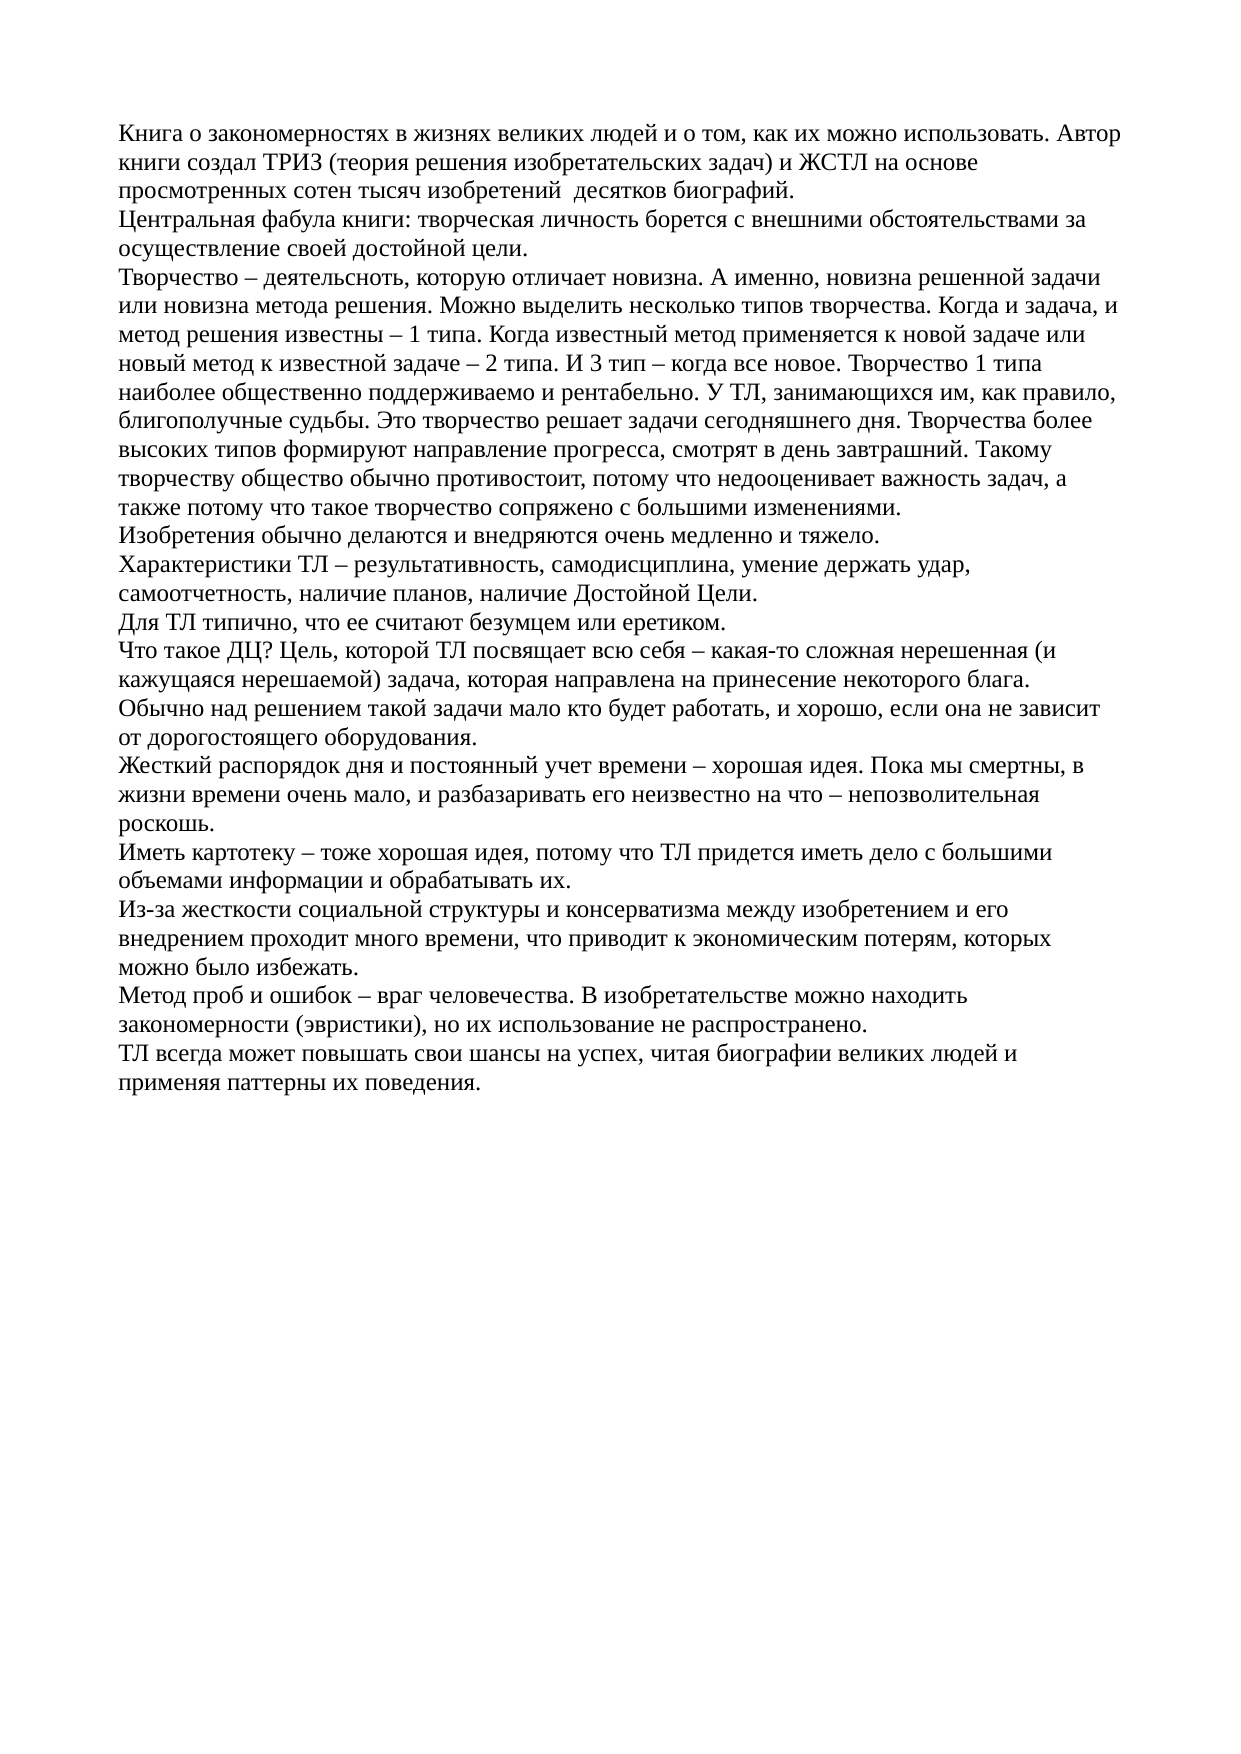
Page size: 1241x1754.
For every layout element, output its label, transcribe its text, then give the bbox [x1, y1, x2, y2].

text Из-за жесткости социальной структуры и консерватизма между изобретением и его внедрением проходит много времени, что приводит к экономическим потерям, которых можно было избежать. [118, 894, 1122, 981]
text Иметь картотеку – тоже хорошая идея, потому что ТЛ придется иметь дело с большими объемами информации и обрабатывать их. [118, 837, 1122, 894]
text Для ТЛ типично, что ее считают безумцем или еретиком. [118, 607, 1122, 636]
text Характеристики ТЛ – результативность, самодисциплина, умение держать удар, самоотчетность, наличие планов, наличие Достойной Цели. [118, 549, 1122, 607]
text Что такое ДЦ? Цель, которой ТЛ посвящает всю себя – какая-то сложная нерешенная (и кажущаяся нерешаемой) задача, которая направлена на принесение некоторого блага. Обычно над решением такой задачи мало кто будет работать, и хорошо, если она не зависит от дорогостоящего оборудования. [118, 636, 1122, 751]
text Центральная фабула книги: творческая личность борется с внешними обстоятельствами за осуществление своей достойной цели. [118, 204, 1122, 262]
text Изобретения обычно делаются и внедряются очень медленно и тяжело. [118, 521, 1122, 549]
text Метод проб и ошибок – враг человечества. В изобретательстве можно находить закономерности (эвристики), но их использование не распространено. [118, 981, 1122, 1038]
text Жесткий распорядок дня и постоянный учет времени – хорошая идея. Пока мы смертны, в жизни времени очень мало, и разбазаривать его неизвестно на что – непозволительная роскошь. [118, 751, 1122, 837]
text ТЛ всегда может повышать свои шансы на успех, читая биографии великих людей и применяя паттерны их поведения. [118, 1038, 1122, 1096]
text Книга о закономерностях в жизнях великих людей и о том, как их можно использовать. Автор книги создал ТРИЗ (теория решения изобретательских задач) и ЖСТЛ на основе просмотренных сотен тысяч изобретений десятков биографий. [118, 118, 1122, 204]
text Творчество – деятельсноть, которую отличает новизна. А именно, новизна решенной задачи или новизна метода решения. Можно выделить несколько типов творчества. Когда и задача, и метод решения известны – 1 типа. Когда известный метод применяется к новой задаче или новый метод к известной задаче – 2 типа. И 3 тип – когда все новое. Творчество 1 типа наиболее общественно поддерживаемо и рентабельно. У ТЛ, занимающихся им, как правило, блигополучные судьбы. Это творчество решает задачи сегодняшнего дня. Творчества более высоких типов формируют направление прогресса, смотрят в день завтрашний. Такому творчеству общество обычно противостоит, потому что недооценивает важность задач, а также потому что такое творчество сопряжено с большими изменениями. [118, 262, 1122, 521]
